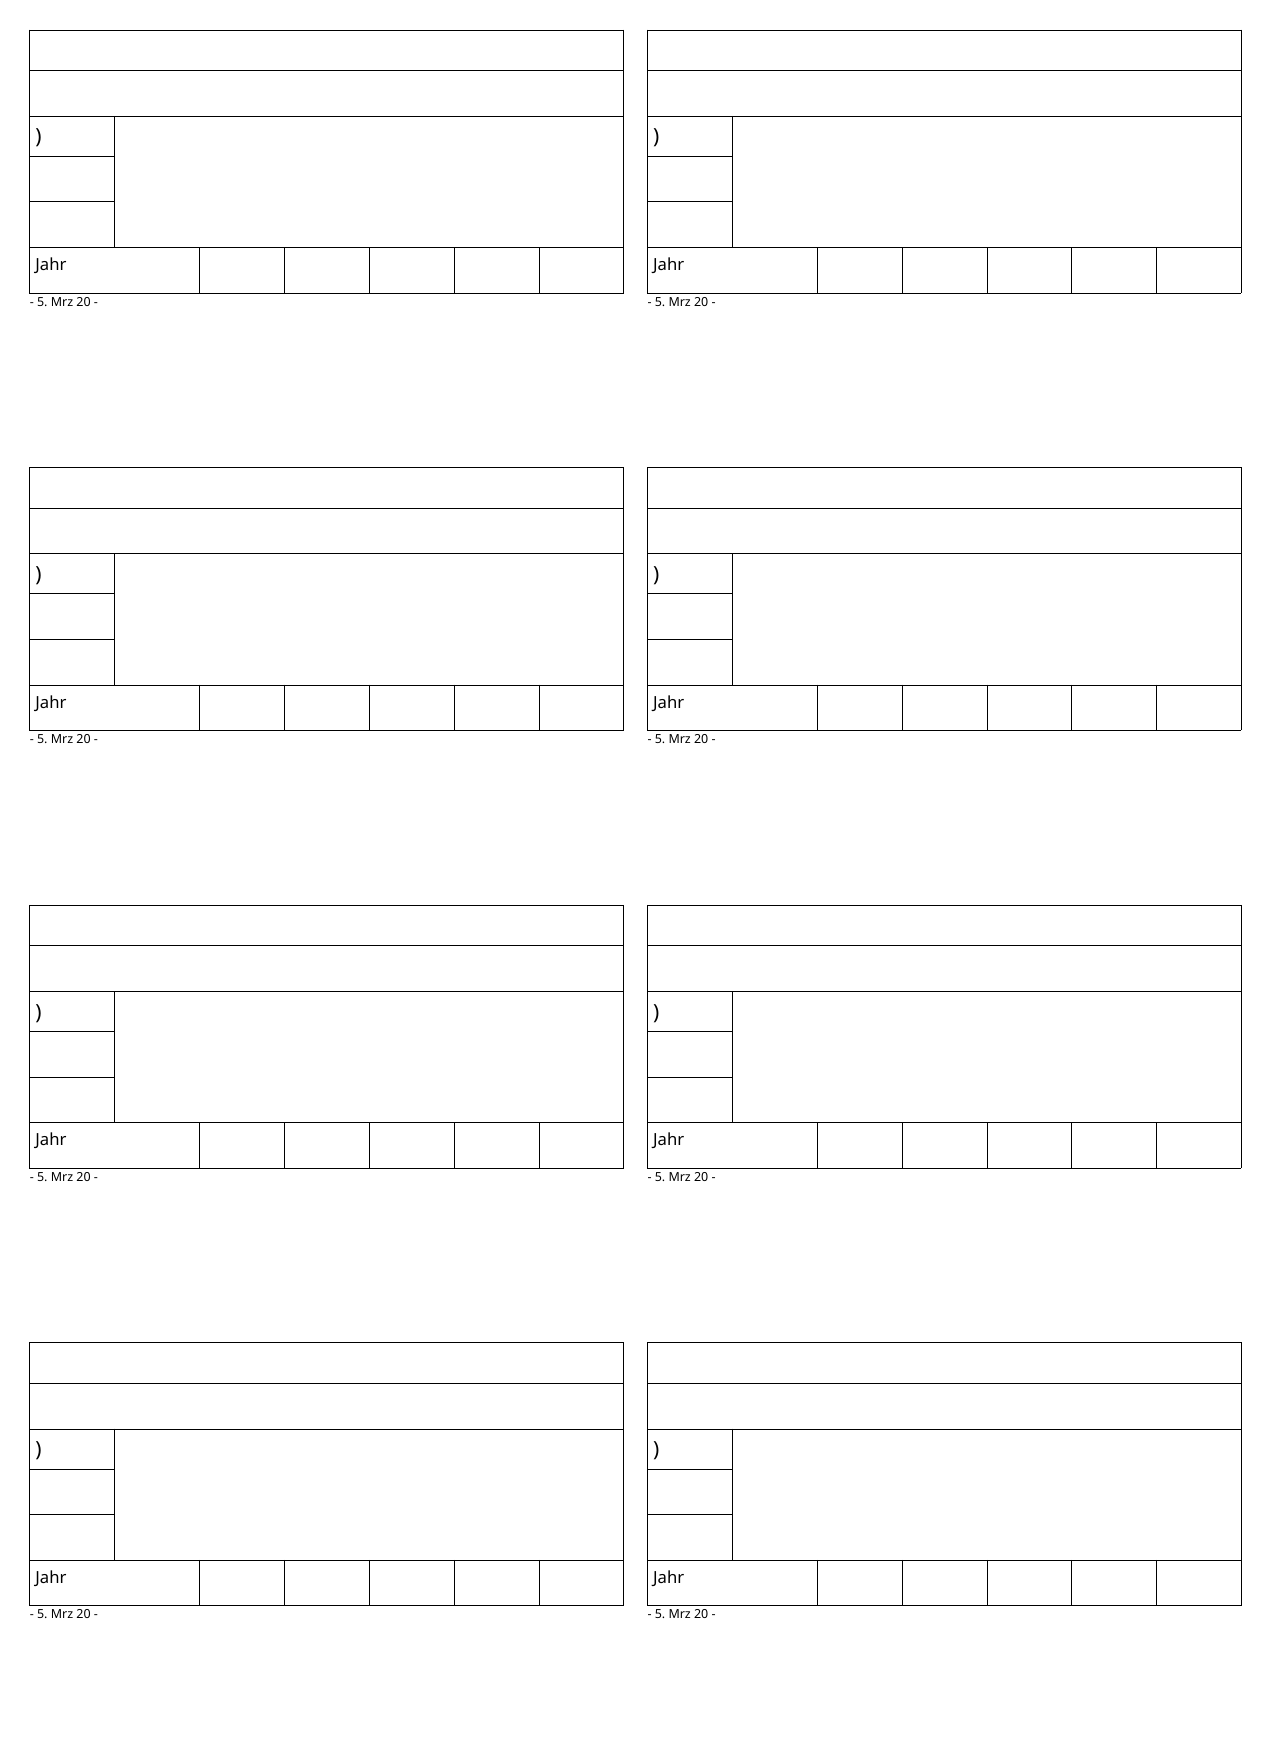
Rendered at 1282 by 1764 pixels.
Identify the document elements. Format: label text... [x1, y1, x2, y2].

table_cell [30, 509, 623, 553]
table_cell [988, 1123, 1071, 1168]
table_cell [200, 1123, 284, 1168]
table_cell [455, 686, 539, 730]
text - 5. Mrz 20 - [647, 1169, 1241, 1185]
table_cell ) [30, 992, 114, 1031]
table_cell [285, 1561, 369, 1605]
table_cell [30, 1384, 623, 1428]
table_cell [30, 202, 114, 247]
table_cell [1072, 1123, 1156, 1168]
table_cell ) [648, 1430, 732, 1468]
table_cell [115, 992, 623, 1122]
table_cell ) [648, 992, 732, 1031]
text - 5. Mrz 20 - [647, 1606, 1241, 1623]
table_cell [30, 946, 623, 991]
table_cell [1072, 686, 1156, 730]
table_cell [818, 1561, 902, 1605]
text - 5. Mrz 20 - [29, 294, 623, 310]
table_cell [115, 117, 623, 247]
text - 5. Mrz 20 - [29, 1606, 623, 1623]
table_cell ) [648, 554, 732, 593]
table_cell [648, 202, 732, 247]
table_cell [1072, 248, 1156, 293]
table_cell [370, 1561, 454, 1605]
table_cell [648, 1515, 732, 1560]
table_header [648, 1343, 1241, 1383]
table_cell ) [30, 1430, 114, 1468]
table_cell [370, 686, 454, 730]
table_cell [455, 1561, 539, 1605]
table_cell [903, 1561, 987, 1605]
table_cell [1157, 1561, 1241, 1605]
table_cell [733, 992, 1241, 1122]
table_header [30, 906, 623, 945]
table_cell [30, 71, 623, 116]
table_cell [988, 248, 1071, 293]
table_cell [988, 686, 1071, 730]
table_cell [648, 1384, 1241, 1428]
text - 5. Mrz 20 - [647, 731, 1241, 747]
table_cell [648, 71, 1241, 116]
table_cell [30, 1032, 114, 1077]
table_cell [30, 594, 114, 639]
table_cell [200, 1561, 284, 1605]
table_cell [1157, 686, 1241, 730]
table_cell [1157, 1123, 1241, 1168]
table_cell [818, 248, 902, 293]
text - 5. Mrz 20 - [647, 294, 1241, 310]
table_cell [903, 1123, 987, 1168]
table_cell [648, 946, 1241, 991]
table_cell [903, 248, 987, 293]
text - 5. Mrz 20 - [29, 731, 623, 747]
table_cell [733, 554, 1241, 684]
table_cell [818, 686, 902, 730]
text - 5. Mrz 20 - [29, 1169, 623, 1185]
table_cell ) [30, 117, 114, 156]
table_cell [648, 509, 1241, 553]
table_header [30, 468, 623, 508]
table_cell [818, 1123, 902, 1168]
table_cell [648, 1078, 732, 1122]
table_cell [540, 1123, 623, 1168]
table_cell Jahr [30, 1561, 199, 1605]
table_cell Jahr [648, 1561, 817, 1605]
table_cell [30, 1515, 114, 1560]
table_cell [648, 594, 732, 639]
table_cell [115, 1430, 623, 1560]
table_header [648, 31, 1241, 70]
table_cell [733, 117, 1241, 247]
table_cell Jahr [30, 1123, 199, 1168]
table_cell [30, 1078, 114, 1122]
table_cell [1157, 248, 1241, 293]
table_cell [115, 554, 623, 684]
table_cell Jahr [648, 1123, 817, 1168]
table_cell Jahr [648, 686, 817, 730]
table_cell [285, 686, 369, 730]
table_cell [540, 686, 623, 730]
table_header [648, 906, 1241, 945]
table_cell [285, 1123, 369, 1168]
table_cell [200, 686, 284, 730]
table_cell [903, 686, 987, 730]
table_header [30, 1343, 623, 1383]
table_cell [30, 640, 114, 684]
table_cell [30, 1470, 114, 1514]
table_cell [1072, 1561, 1156, 1605]
table_cell Jahr [30, 686, 199, 730]
table_cell [988, 1561, 1071, 1605]
table_cell Jahr [648, 248, 817, 293]
table_header [30, 31, 623, 70]
table_cell Jahr [30, 248, 199, 293]
table_cell [285, 248, 369, 293]
table_cell [648, 157, 732, 201]
table_cell [30, 157, 114, 201]
table_cell [455, 1123, 539, 1168]
table_cell [370, 1123, 454, 1168]
table_cell [370, 248, 454, 293]
table_cell [648, 1032, 732, 1077]
table_cell [455, 248, 539, 293]
table_cell ) [30, 554, 114, 593]
table_cell [540, 248, 623, 293]
table_cell [540, 1561, 623, 1605]
table_header [648, 468, 1241, 508]
table_cell [200, 248, 284, 293]
table_cell ) [648, 117, 732, 156]
table_cell [733, 1430, 1241, 1560]
table_cell [648, 640, 732, 684]
table_cell [648, 1470, 732, 1514]
